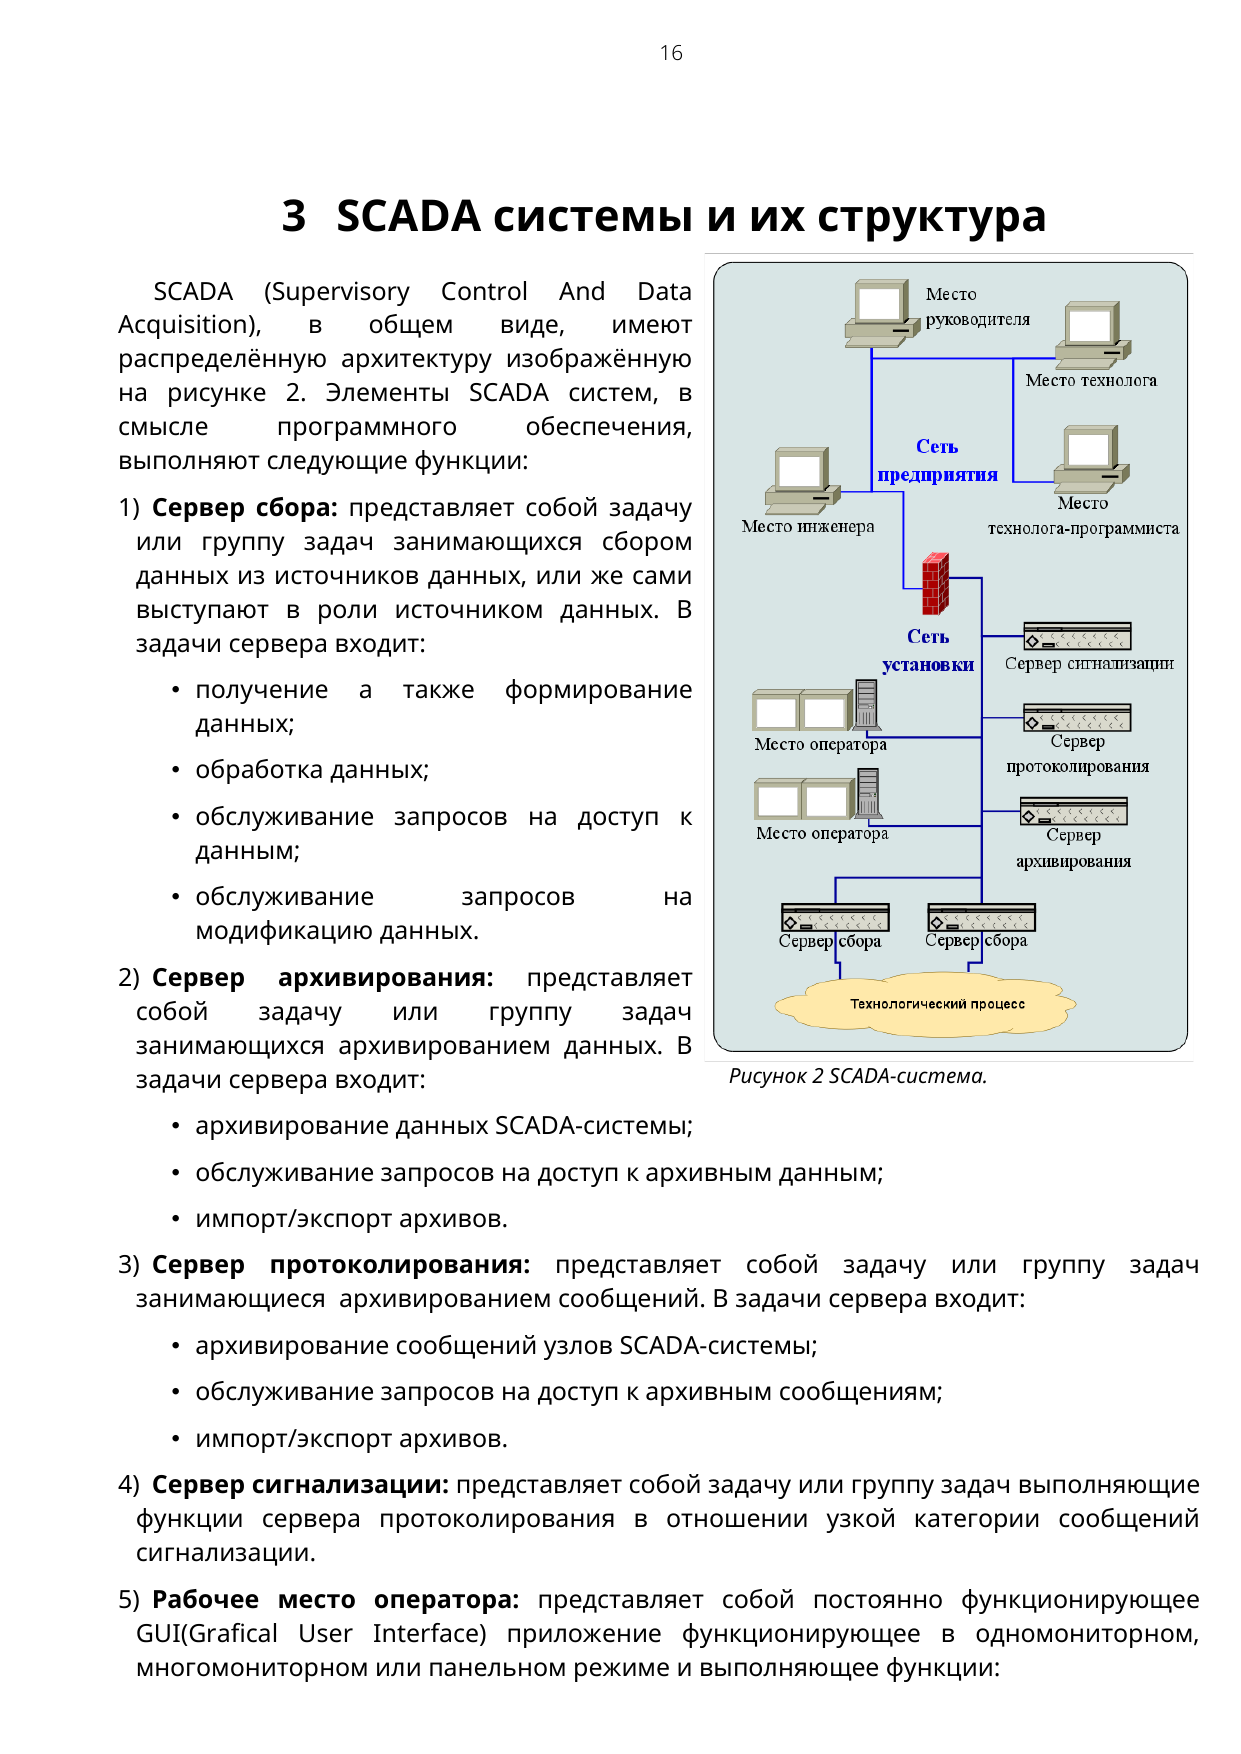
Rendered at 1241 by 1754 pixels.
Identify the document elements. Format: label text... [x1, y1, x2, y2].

list Сервер архивирования: представляет собой задачу или группу задач занимающихся архивированием данных. В задачи сервера входит: [118, 960, 1201, 1096]
list импорт/экспорт архивов. [171, 1421, 1201, 1455]
subtitle SCADA системы и их структура [118, 184, 1201, 244]
list Сервер сигнализации: представляет собой задачу или группу задач выполняющие функции сервера протоколирования в отношении узкой категории сообщений сигнализации. [118, 1467, 1201, 1569]
list Сервер сбора: представляет собой задачу или группу задач занимающихся сбором данных из источников данных, или же сами выступают в роли источником данных. В задачи сервера входит: [118, 490, 704, 659]
list получение а также формирование данных; [171, 672, 704, 740]
text SCADA (Supervisory Control And Data Acquisition), в общем виде, имеют распределённую архитектуру изображённую на рисунке 2. Элементы SCADA систем, в смысле программного обеспечения, выполняют следующие функции: [118, 273, 704, 477]
list архивирование сообщений узлов SCADA-системы; [171, 1328, 1201, 1362]
list обслуживание запросов на доступ к архивным сообщениям; [171, 1374, 1201, 1408]
list архивирование данных SCADA-системы; [171, 1108, 1201, 1142]
list обработка данных; [171, 752, 704, 786]
list обслуживание запросов на доступ к архивным данным; [171, 1154, 1201, 1188]
text Рисунок 2 SCADA-система. [705, 1062, 1193, 1090]
list обслуживание запросов на модификацию данных. [171, 879, 704, 947]
list Сервер протоколирования: представляет собой задачу или группу задач занимающиеся архивированием сообщений. В задачи сервера входит: [118, 1247, 1201, 1315]
picture [704, 253, 1194, 1062]
list Рабочее место оператора: представляет собой постоянно функционирующее GUI(Grafical User Interface) приложение функционирующее в одномониторном, многомониторном или панельном режиме и выполняющее функции: [118, 1582, 1201, 1683]
list импорт/экспорт архивов. [171, 1201, 1201, 1235]
list обслуживание запросов на доступ к данным; [171, 799, 704, 867]
